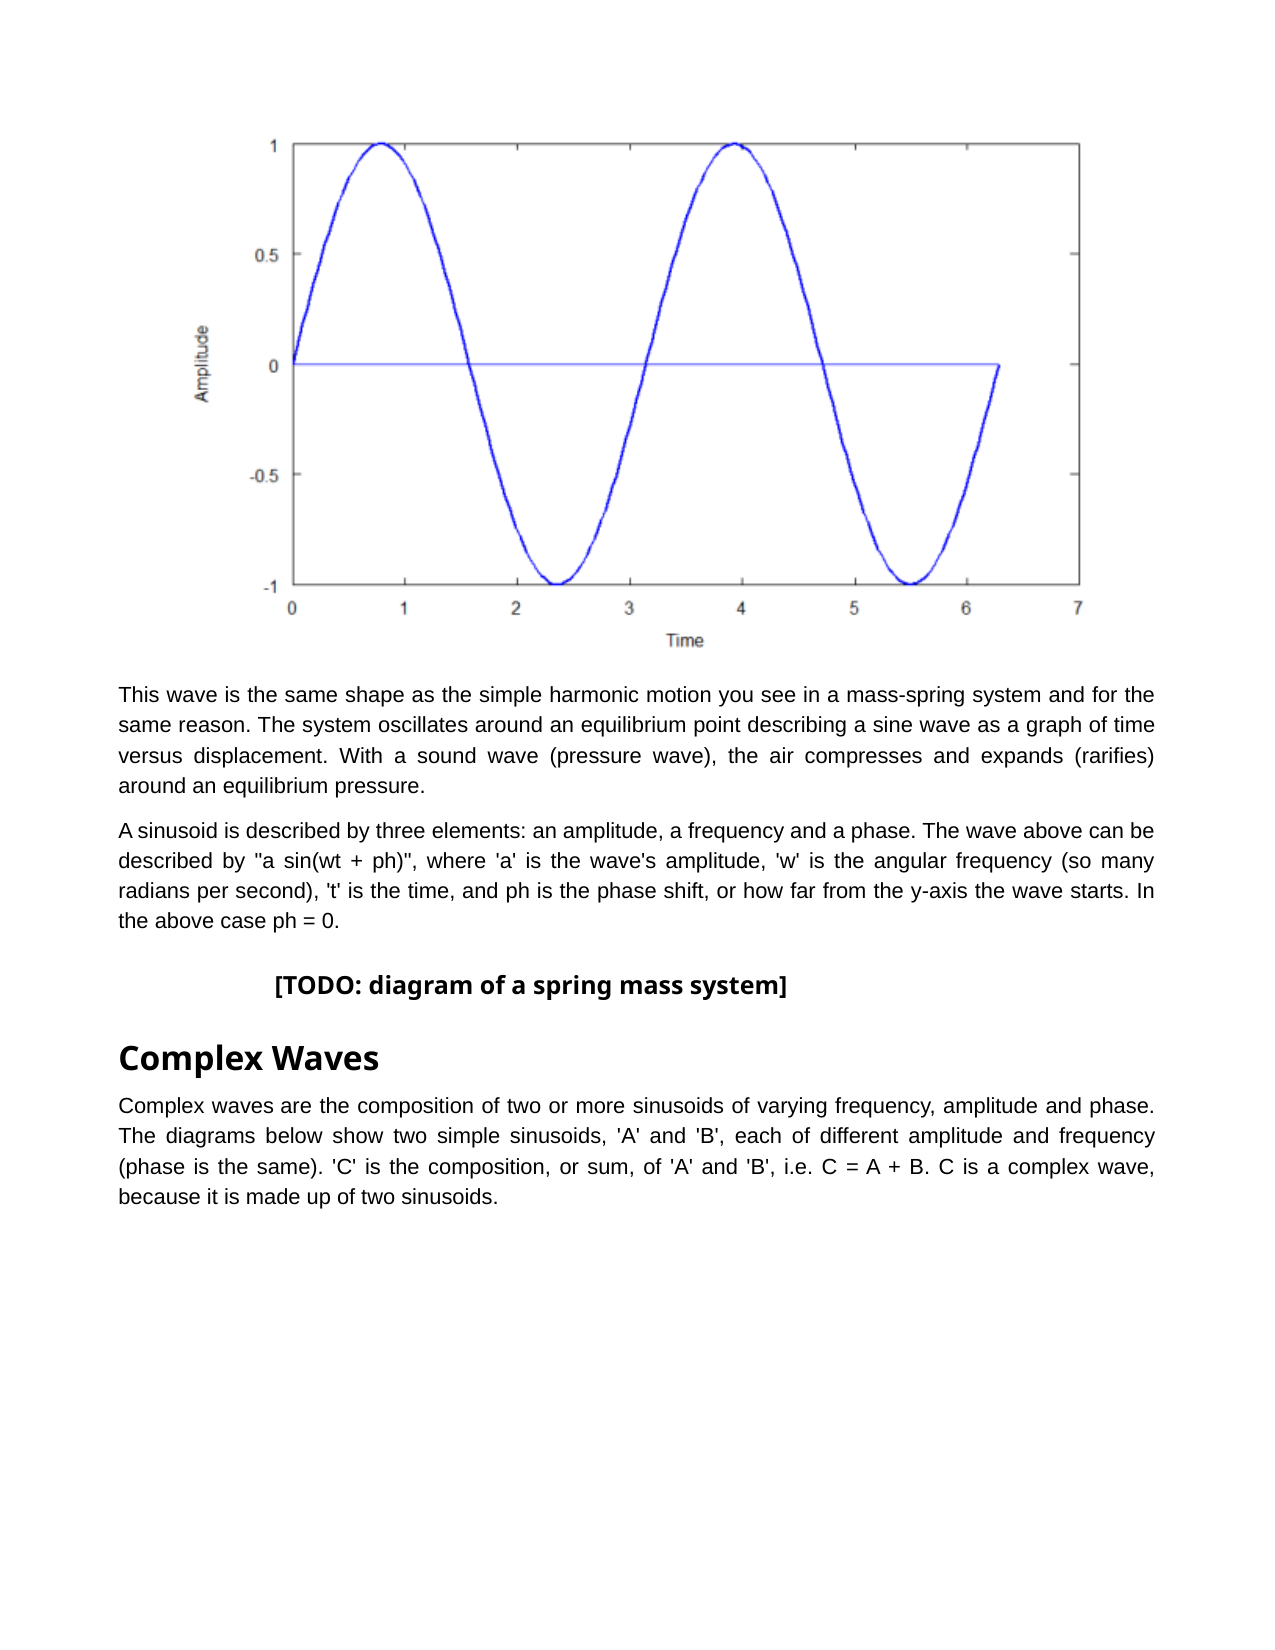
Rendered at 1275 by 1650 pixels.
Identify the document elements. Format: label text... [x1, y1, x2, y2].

text This wave is the same shape as the simple harmonic motion you see in a mass-spring system and for the same reason. The system oscillates around an equilibrium point describing a sine wave as a graph of time versus displacement. With a sound wave (pressure wave), the air compresses and expands (rarifies) around an equilibrium pressure. [118, 682, 1157, 798]
subtitle [TODO: diagram of a spring mass system] [274, 968, 1157, 1002]
picture [168, 118, 1107, 662]
subtitle Complex Waves [118, 1035, 1157, 1081]
text A sinusoid is described by three elements: an amplitude, a frequency and a phase. The wave above can be described by "a sin(wt + ph)", where 'a' is the wave's amplitude, 'w' is the angular frequency (so many radians per second), 't' is the time, and ph is the phase shift, or how far from the y-axis the wave starts. In the above case ph = 0. [118, 818, 1157, 933]
text Complex waves are the composition of two or more sinusoids of varying frequency, amplitude and phase. The diagrams below show two simple sinusoids, 'A' and 'B', each of different amplitude and frequency (phase is the same). 'C' is the composition, or sum, of 'A' and 'B', i.e. C = A + B. C is a complex wave, because it is made up of two sinusoids. [118, 1093, 1157, 1209]
